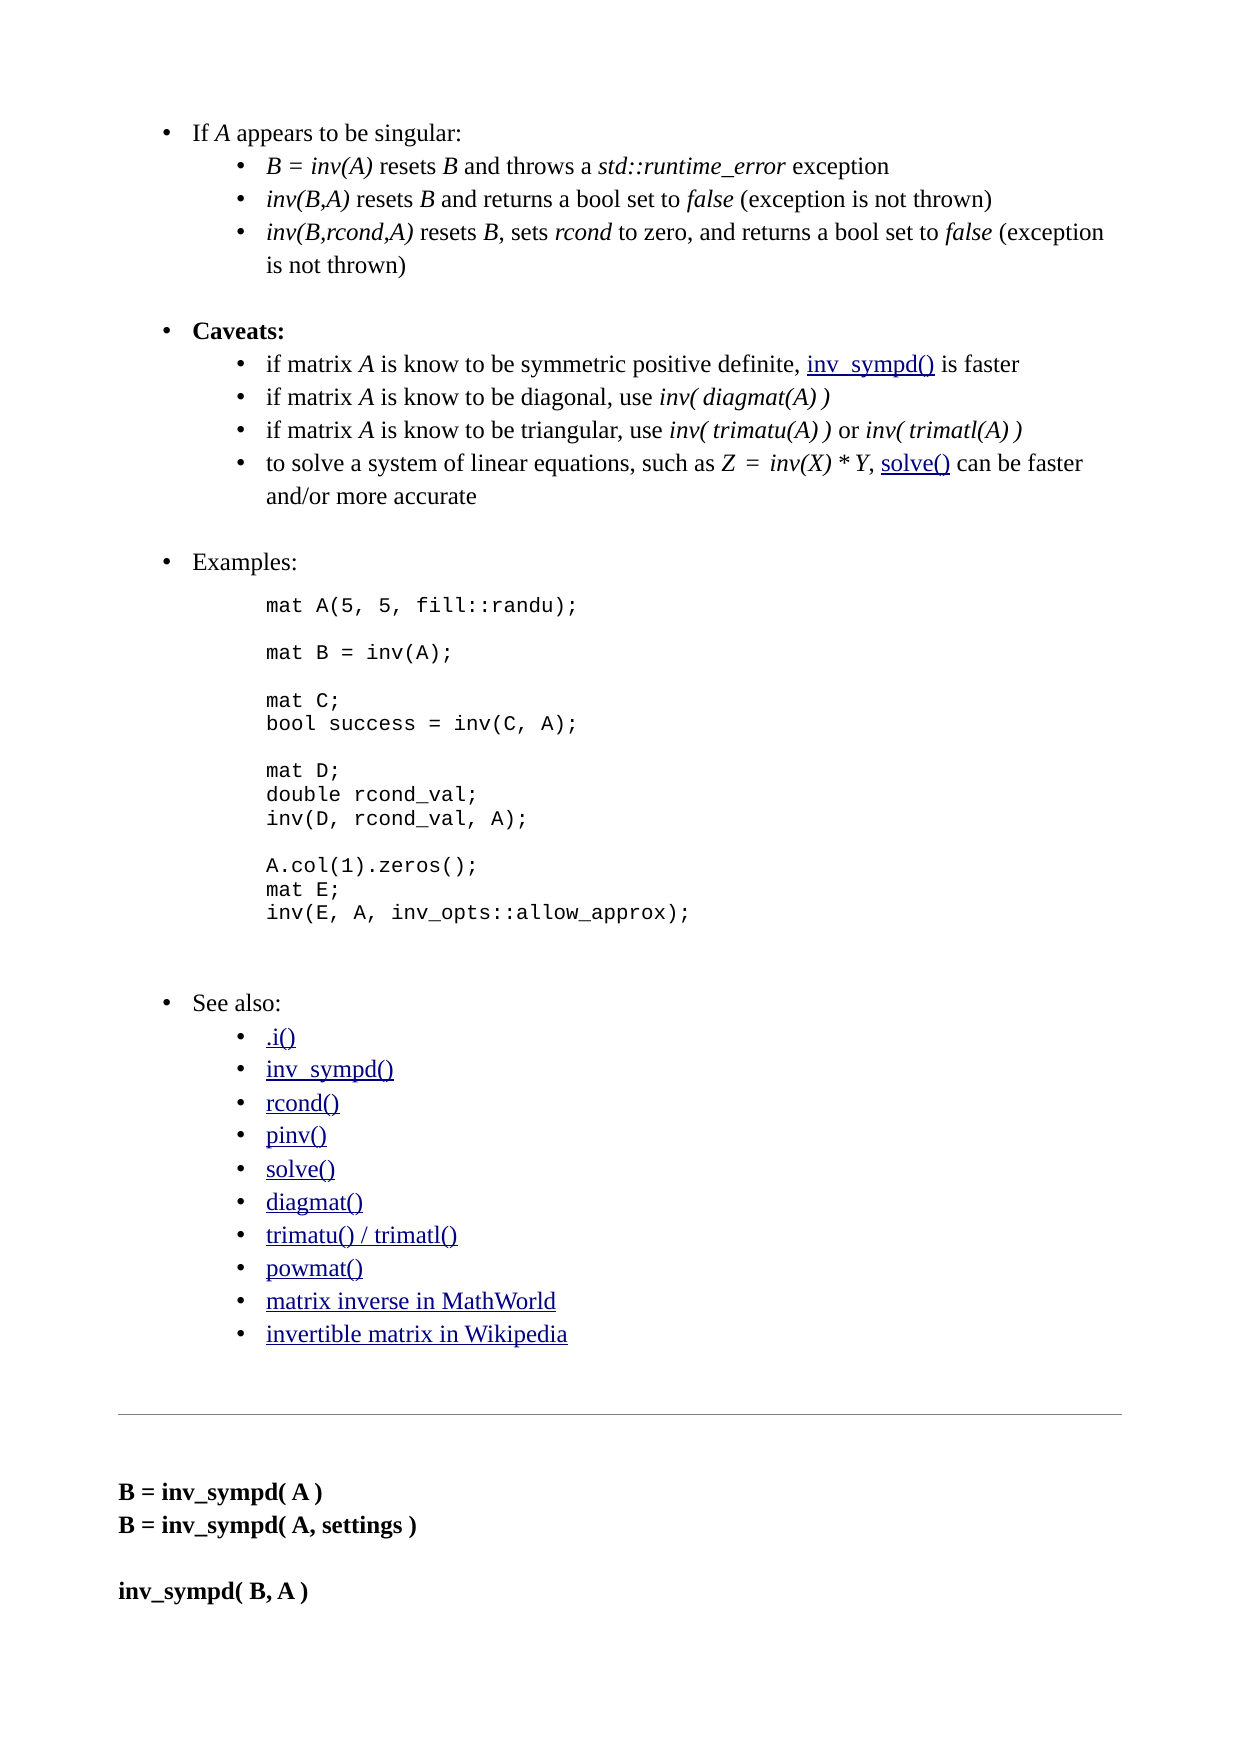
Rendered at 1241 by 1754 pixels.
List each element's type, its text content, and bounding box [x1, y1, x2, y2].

list mat C; [236, 689, 1122, 713]
list bool success = inv(C, A); [236, 713, 1122, 737]
list If A appears to be singular: [162, 118, 1122, 147]
list if matrix A is know to be triangular, use inv( trimatu(A) ) or inv( trimatl(A) ) [236, 415, 1122, 444]
list pinv() [236, 1121, 1122, 1149]
list matrix inverse in MathWorld [236, 1286, 1122, 1314]
list inv(E, A, inv_opts::allow_approx); [236, 902, 1122, 926]
list if matrix A is know to be diagonal, use inv( diagmat(A) ) [236, 382, 1122, 411]
list rcond() [236, 1088, 1122, 1116]
list mat E; [236, 879, 1122, 902]
list Caveats: [162, 316, 1122, 345]
list .i() [236, 1022, 1122, 1050]
list Examples: [162, 547, 1122, 576]
list inv(D, rcond_val, A); [236, 808, 1122, 831]
list mat B = inv(A); [236, 642, 1122, 666]
list if matrix A is know to be symmetric positive definite, inv_sympd() is faster [236, 349, 1122, 378]
list inv(B,rcond,A) resets B, sets rcond to zero, and returns a bool set to false (exception is not thrown) [236, 217, 1122, 279]
list solve() [236, 1154, 1122, 1182]
list mat A(5, 5, fill::randu); [236, 595, 1122, 619]
list A.col(1).zeros(); [236, 855, 1122, 879]
list invertible matrix in Wikipedia [236, 1319, 1122, 1347]
list powmat() [236, 1253, 1122, 1281]
text B = inv_sympd( A ) B = inv_sympd( A, settings ) inv_sympd( B, A ) [118, 1477, 1122, 1604]
list to solve a system of linear equations, such as Z = inv(X) * Y, solve() can be faster and/or more accurate [236, 448, 1122, 510]
list inv_sympd() [236, 1054, 1122, 1083]
list double rcond_val; [236, 784, 1122, 808]
list B = inv(A) resets B and throws a std::runtime_error exception [236, 151, 1122, 180]
list inv(B,A) resets B and returns a bool set to false (exception is not thrown) [236, 184, 1122, 213]
list trimatu() / trimatl() [236, 1220, 1122, 1248]
list See also: [162, 988, 1122, 1017]
list diagmat() [236, 1187, 1122, 1215]
list mat D; [236, 761, 1122, 784]
